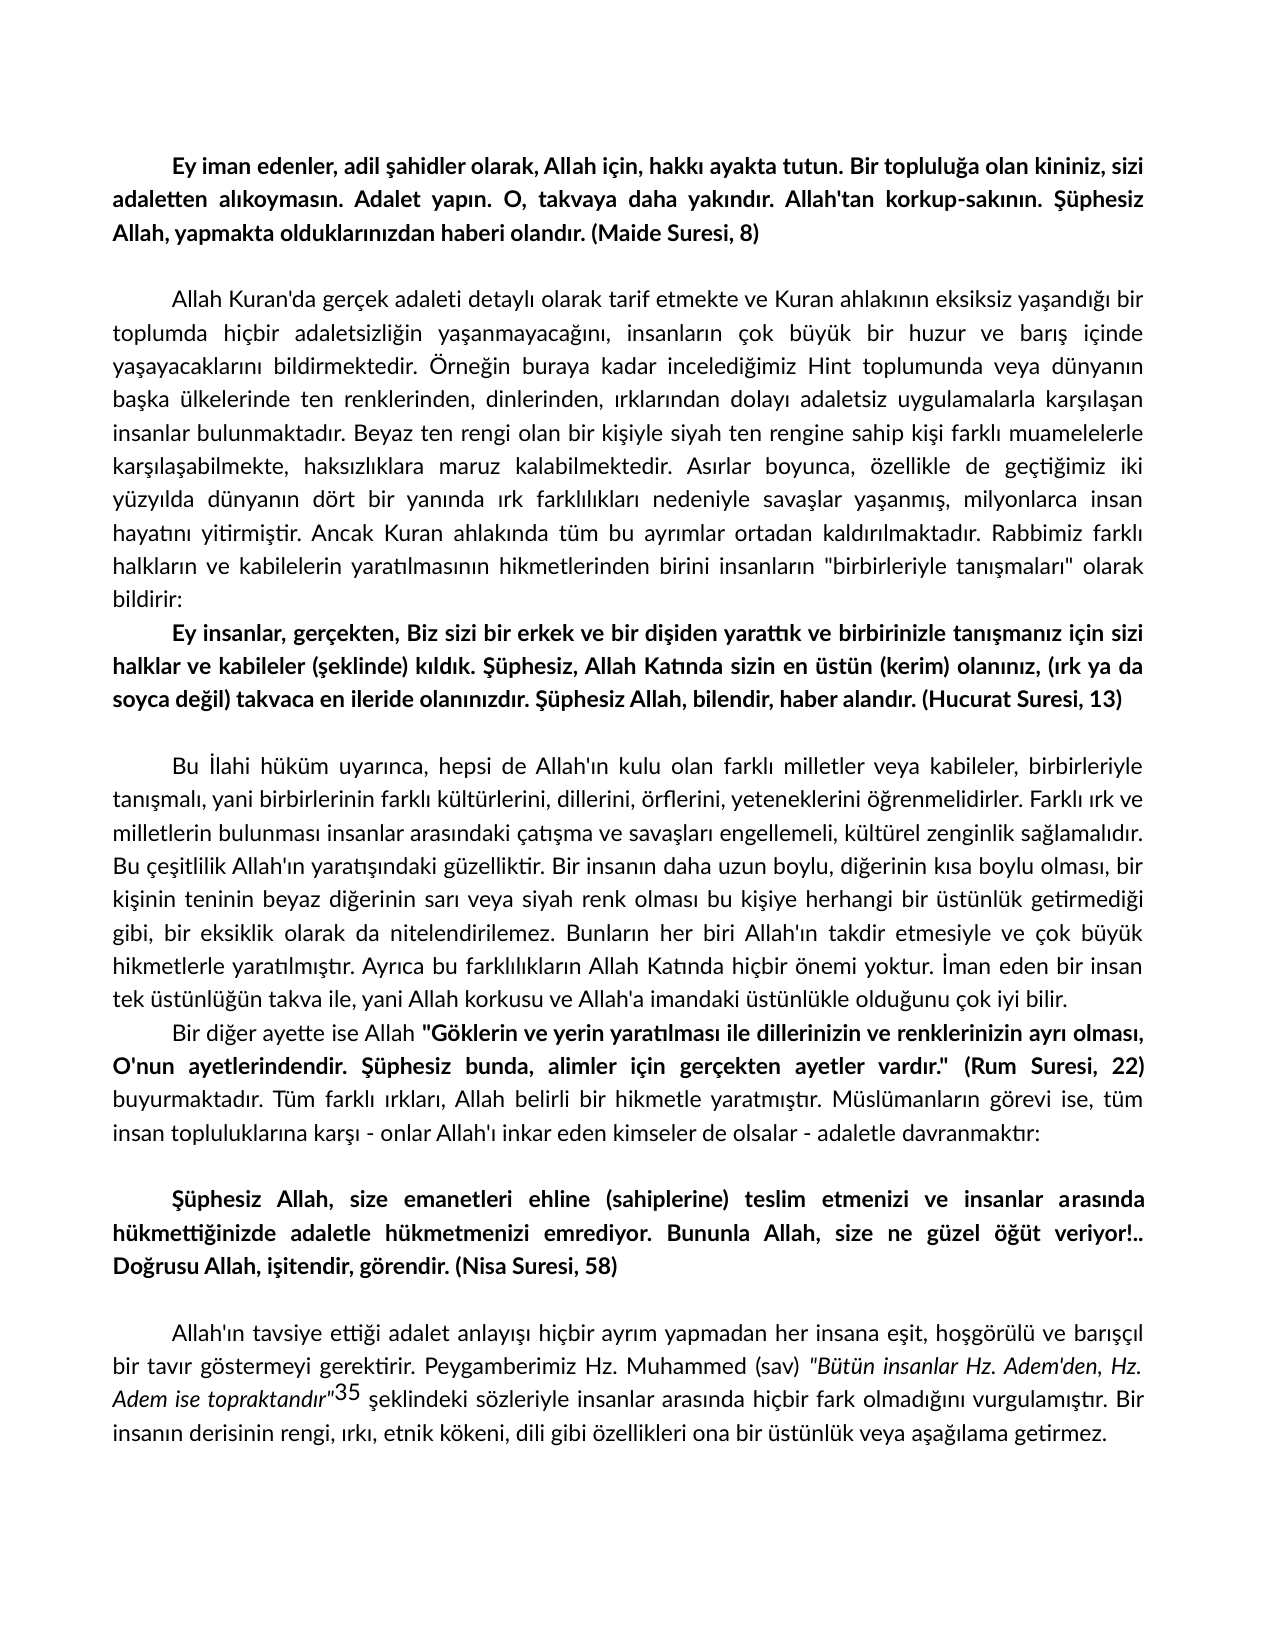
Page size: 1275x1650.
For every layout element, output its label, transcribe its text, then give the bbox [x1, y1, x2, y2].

text Allah'ın tavsiye ettiği adalet anlayışı hiçbir ayrım yapmadan her insana eşit, hoşgörülü ve barışçıl bir tavır göstermeyi gerektirir. Peygamberimiz Hz. Muhammed (sav) "Bütün insanlar Hz. Adem'den, Hz. Adem ise topraktandır"35 şeklindeki sözleriyle insanlar arasında hiçbir fark olmadığını vurgulamıştır. Bir insanın derisinin rengi, ırkı, etnik kökeni, dili gibi özellikleri ona bir üstünlük veya aşağılama getirmez. [112, 1314, 1145, 1448]
text Bir diğer ayette ise Allah "Göklerin ve yerin yaratılması ile dillerinizin ve renklerinizin ayrı olması, O'nun ayetlerindendir. Şüphesiz bunda, alimler için gerçekten ayetler vardır." (Rum Suresi, 22) buyurmaktadır. Tüm farklı ırkları, Allah belirli bir hikmetle yaratmıştır. Müslümanların görevi ise, tüm insan topluluklarına karşı - onlar Allah'ı inkar eden kimseler de olsalar - adaletle davranmaktır: [112, 1014, 1145, 1148]
text Ey iman edenler, adil şahidler olarak, Allah için, hakkı ayakta tutun. Bir topluluğa olan kininiz, sizi adaletten alıkoymasın. Adalet yapın. O, takvaya daha yakındır. Allah'tan korkup-sakının. Şüphesiz Allah, yapmakta olduklarınızdan haberi olandır. (Maide Suresi, 8) [112, 148, 1145, 248]
text Ey insanlar, gerçekten, Biz sizi bir erkek ve bir dişiden yarattık ve birbirinizle tanışmanız için sizi halklar ve kabileler (şeklinde) kıldık. Şüphesiz, Allah Katında sizin en üstün (kerim) olanınız, (ırk ya da soyca değil) takvaca en ileride olanınızdır. Şüphesiz Allah, bilendir, haber alandır. (Hucurat Suresi, 13) [112, 614, 1145, 714]
text Bu İlahi hüküm uyarınca, hepsi de Allah'ın kulu olan farklı milletler veya kabileler, birbirleriyle tanışmalı, yani birbirlerinin farklı kültürlerini, dillerini, örflerini, yeteneklerini öğrenmelidirler. Farklı ırk ve milletlerin bulunması insanlar arasındaki çatışma ve savaşları engellemeli, kültürel zenginlik sağlamalıdır. Bu çeşitlilik Allah'ın yaratışındaki güzelliktir. Bir insanın daha uzun boylu, diğerinin kısa boylu olması, bir kişinin teninin beyaz diğerinin sarı veya siyah renk olması bu kişiye herhangi bir üstünlük getirmediği gibi, bir eksiklik olarak da nitelendirilemez. Bunların her biri Allah'ın takdir etmesiyle ve çok büyük hikmetlerle yaratılmıştır. Ayrıca bu farklılıkların Allah Katında hiçbir önemi yoktur. İman eden bir insan tek üstünlüğün takva ile, yani Allah korkusu ve Allah'a imandaki üstünlükle olduğunu çok iyi bilir. [112, 748, 1145, 1014]
text Şüphesiz Allah, size emanetleri ehline (sahiplerine) teslim etmenizi ve insanlar arasında hükmettiğinizde adaletle hükmetmenizi emrediyor. Bununla Allah, size ne güzel öğüt veriyor!.. Doğrusu Allah, işitendir, görendir. (Nisa Suresi, 58) [112, 1181, 1145, 1281]
text Allah Kuran'da gerçek adaleti detaylı olarak tarif etmekte ve Kuran ahlakının eksiksiz yaşandığı bir toplumda hiçbir adaletsizliğin yaşanmayacağını, insanların çok büyük bir huzur ve barış içinde yaşayacaklarını bildirmektedir. Örneğin buraya kadar incelediğimiz Hint toplumunda veya dünyanın başka ülkelerinde ten renklerinden, dinlerinden, ırklarından dolayı adaletsiz uygulamalarla karşılaşan insanlar bulunmaktadır. Beyaz ten rengi olan bir kişiyle siyah ten rengine sahip kişi farklı muamelelerle karşılaşabilmekte, haksızlıklara maruz kalabilmektedir. Asırlar boyunca, özellikle de geçtiğimiz iki yüzyılda dünyanın dört bir yanında ırk farklılıkları nedeniyle savaşlar yaşanmış, milyonlarca insan hayatını yitirmiştir. Ancak Kuran ahlakında tüm bu ayrımlar ortadan kaldırılmaktadır. Rabbimiz farklı halkların ve kabilelerin yaratılmasının hikmetlerinden birini insanların "birbirleriyle tanışmaları" olarak bildirir: [112, 281, 1145, 614]
